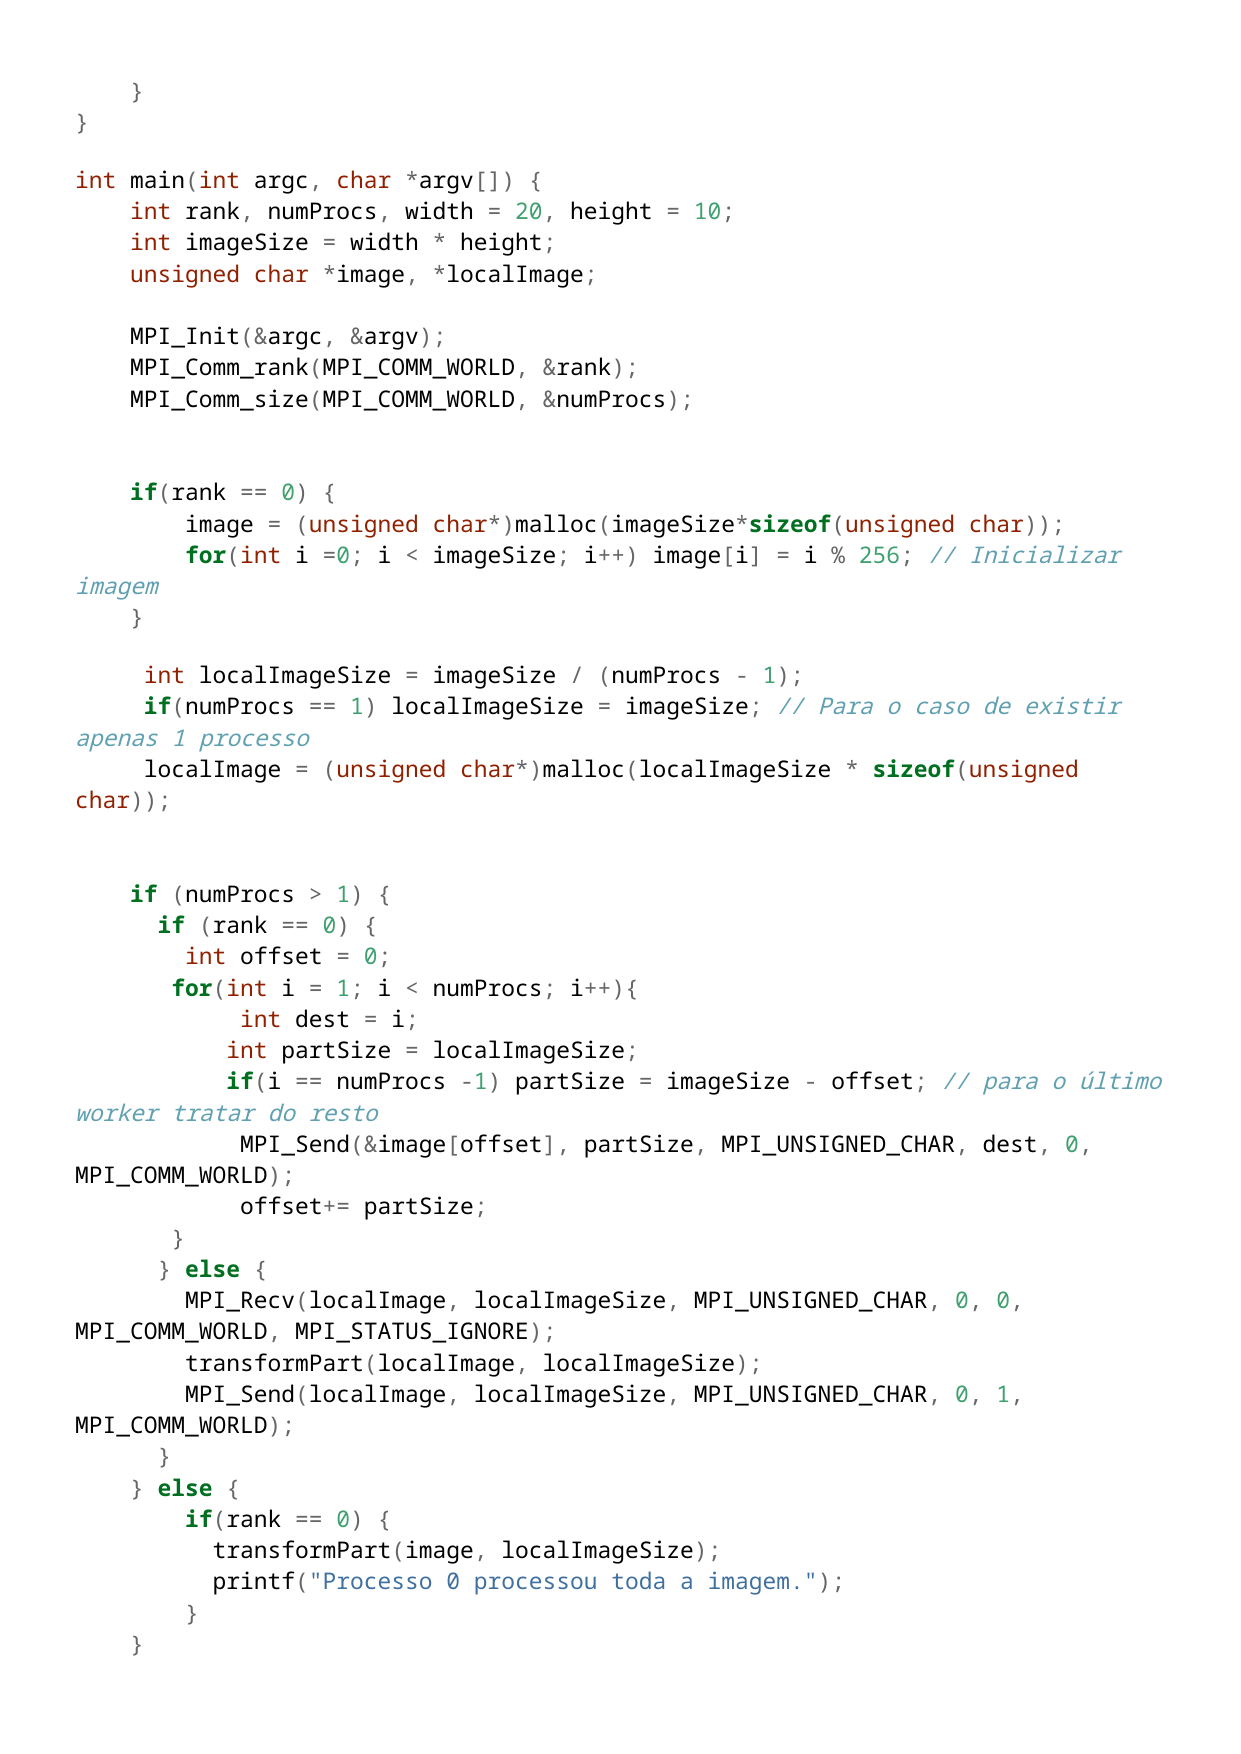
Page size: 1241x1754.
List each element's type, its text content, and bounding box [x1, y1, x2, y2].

text } } int main(int argc, char *argv[]) { int rank, numProcs, width = 20, height = 10; int imageSize = width * height; unsigned char *image, *localImage; MPI_Init(&argc, &argv); MPI_Comm_rank(MPI_COMM_WORLD, &rank); MPI_Comm_size(MPI_COMM_WORLD, &numProcs); if(rank == 0) { image = (unsigned char*)malloc(imageSize*sizeof(unsigned char)); for(int i =0; i < imageSize; i++) image[i] = i % 256; // Inicializar imagem } int localImageSize = imageSize / (numProcs - 1); if(numProcs == 1) localImageSize = imageSize; // Para o caso de existir apenas 1 processo localImage = (unsigned char*)malloc(localImageSize * sizeof(unsigned char)); if (numProcs > 1) { if (rank == 0) { int offset = 0; for(int i = 1; i < numProcs; i++){ int dest = i; int partSize = localImageSize; if(i == numProcs -1) partSize = imageSize - offset; // para o último worker tratar do resto MPI_Send(&image[offset], partSize, MPI_UNSIGNED_CHAR, dest, 0, MPI_COMM_WORLD); offset+= partSize; } } else { MPI_Recv(localImage, localImageSize, MPI_UNSIGNED_CHAR, 0, 0, MPI_COMM_WORLD, MPI_STATUS_IGNORE); transformPart(localImage, localImageSize); MPI_Send(localImage, localImageSize, MPI_UNSIGNED_CHAR, 0, 1, MPI_COMM_WORLD); } } else { if(rank == 0) { transformPart(image, localImageSize); printf("Processo 0 processou toda a imagem."); } } [75, 75, 1165, 1659]
